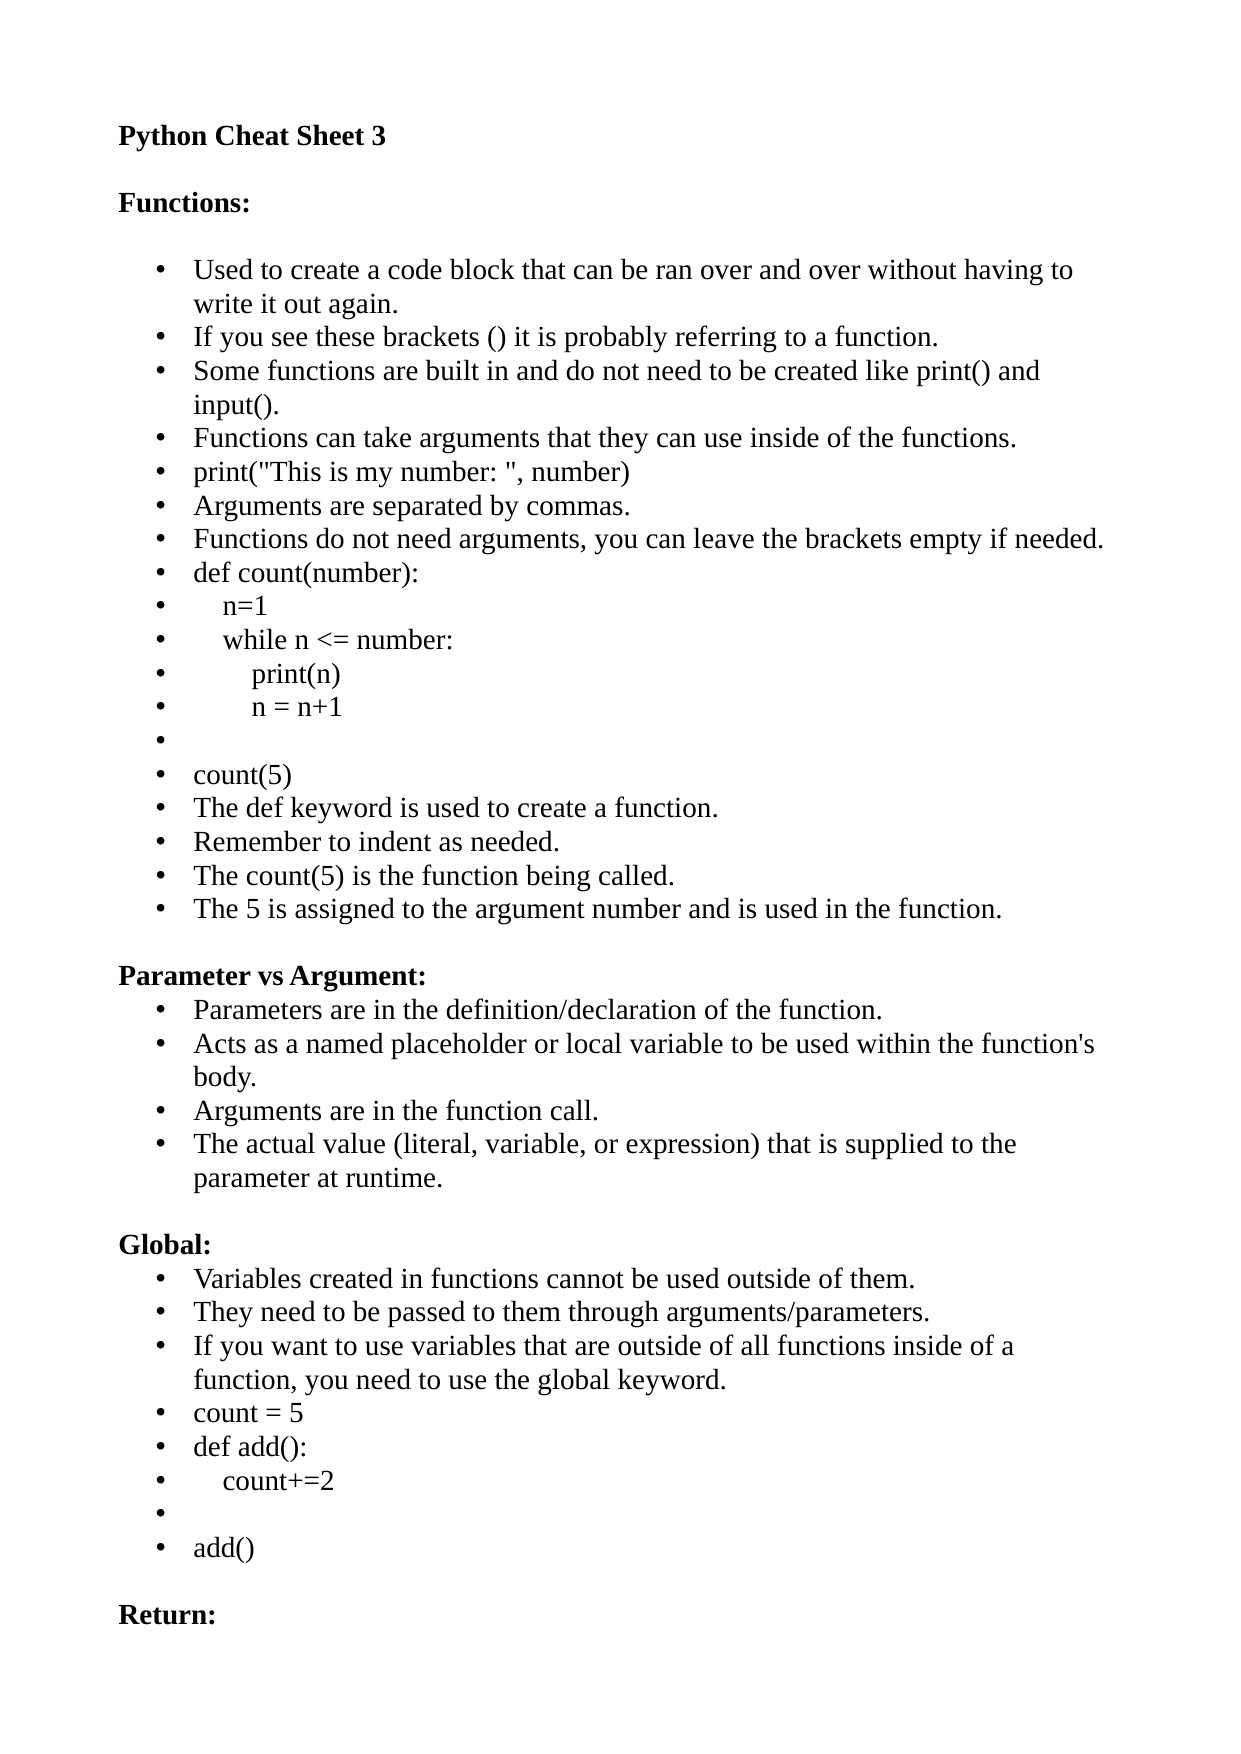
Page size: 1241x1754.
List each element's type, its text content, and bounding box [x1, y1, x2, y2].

list print(n) [156, 656, 1122, 689]
text Return: [118, 1597, 1122, 1631]
list while n <= number: [156, 622, 1122, 656]
list Functions can take arguments that they can use inside of the functions. [156, 420, 1122, 454]
list The def keyword is used to create a function. [156, 790, 1122, 824]
list Variables created in functions cannot be used outside of them. [156, 1261, 1122, 1294]
list If you want to use variables that are outside of all functions inside of a function, you need to use the global keyword. [156, 1328, 1122, 1395]
list Acts as a named placeholder or local variable to be used within the function's body. [156, 1026, 1122, 1093]
text Python Cheat Sheet 3 [118, 118, 1122, 152]
list n = n+1 [156, 689, 1122, 723]
text Global: [118, 1227, 1122, 1261]
list def count(number): [156, 555, 1122, 588]
text Functions: [118, 185, 1122, 219]
list n=1 [156, 588, 1122, 622]
list The actual value (literal, variable, or expression) that is supplied to the parameter at runtime. [156, 1127, 1122, 1194]
list Some functions are built in and do not need to be created like print() and input(). [156, 353, 1122, 420]
list Arguments are in the function call. [156, 1093, 1122, 1127]
list count(5) [156, 757, 1122, 790]
list def add(): [156, 1429, 1122, 1463]
list count = 5 [156, 1395, 1122, 1429]
list If you see these brackets () it is probably referring to a function. [156, 319, 1122, 353]
list Arguments are separated by commas. [156, 488, 1122, 521]
list Parameters are in the definition/declaration of the function. [156, 992, 1122, 1026]
list add() [156, 1530, 1122, 1597]
list Remember to indent as needed. [156, 824, 1122, 858]
list print("This is my number: ", number) [156, 454, 1122, 488]
list count+=2 [156, 1463, 1122, 1496]
list Used to create a code block that can be ran over and over without having to write it out again. [156, 252, 1122, 319]
list The count(5) is the function being called. [156, 858, 1122, 891]
list The 5 is assigned to the argument number and is used in the function. [156, 891, 1122, 925]
text Parameter vs Argument: [118, 958, 1122, 992]
list Functions do not need arguments, you can leave the brackets empty if needed. [156, 521, 1122, 555]
list They need to be passed to them through arguments/parameters. [156, 1294, 1122, 1328]
